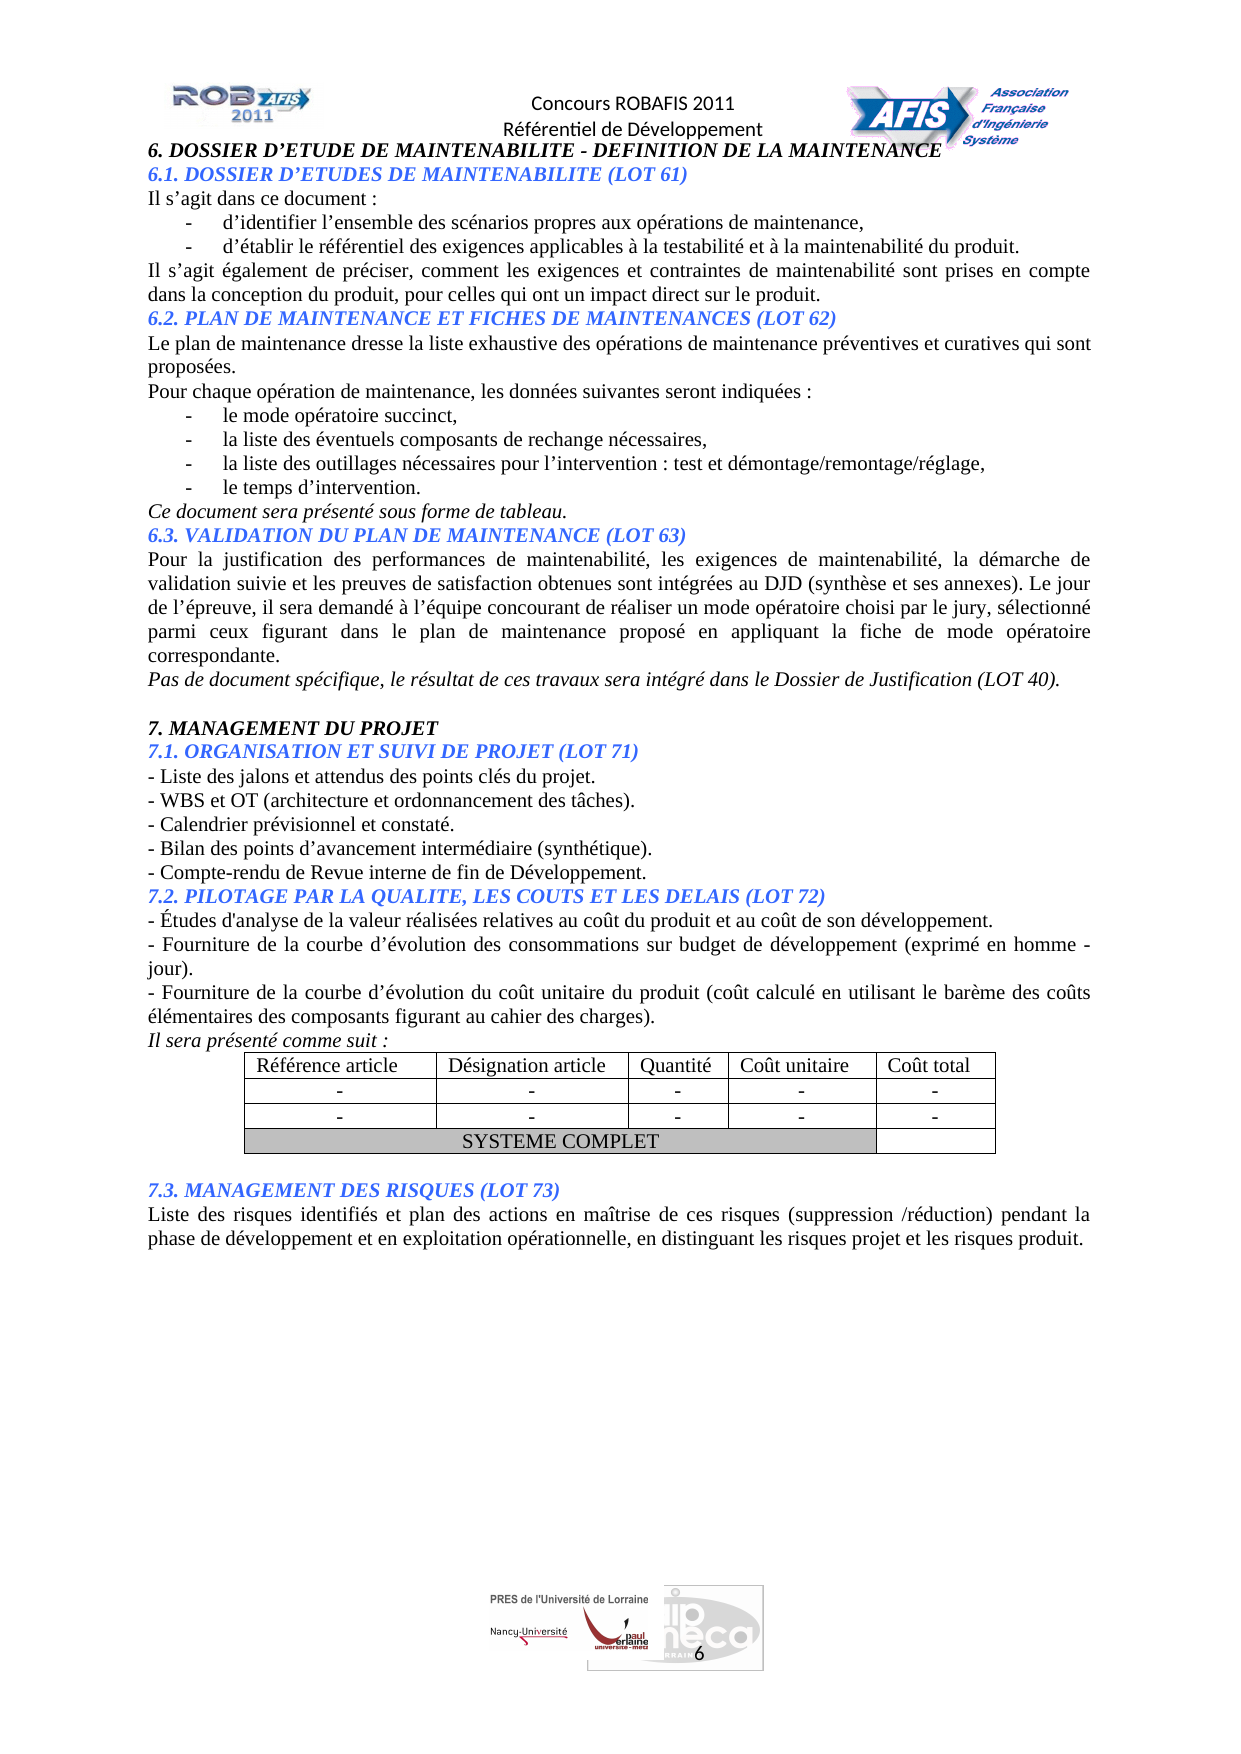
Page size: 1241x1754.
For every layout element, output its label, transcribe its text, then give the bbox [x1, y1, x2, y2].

table_cell - [629, 1079, 728, 1102]
text Liste des risques identifiés et plan des actions en maîtrise de ces risques (suppression /réduction) pendant la phase de développement et en exploitation opérationnelle, en distinguant les risques projet et les risques produit. [148, 1202, 1092, 1250]
text - Calendrier prévisionnel et constaté. [148, 812, 1092, 836]
text - Fourniture de la courbe d’évolution du coût unitaire du produit (coût calculé en utilisant le barème des coûts élémentaires des composants figurant au cahier des charges). [148, 980, 1092, 1028]
table_header Référence article [245, 1053, 436, 1077]
picture [841, 82, 1074, 153]
text 7.2. PILOTAGE PAR LA QUALITE, LES COUTS ET LES DELAIS (LOT 72) [148, 884, 1092, 908]
list le mode opératoire succinct, [185, 403, 1092, 427]
text - Bilan des points d’avancement intermédiaire (synthétique). [148, 836, 1092, 860]
text - Études d'analyse de la valeur réalisées relatives au coût du produit et au coût de son développement. [148, 908, 1092, 932]
table_cell - [877, 1079, 995, 1102]
table_cell - [629, 1104, 728, 1128]
table_cell - [877, 1104, 995, 1128]
list d’établir le référentiel des exigences applicables à la testabilité et à la maintenabilité du produit. [185, 234, 1092, 258]
picture [588, 1586, 763, 1670]
list le temps d’intervention. [185, 475, 1092, 499]
text Il s’agit également de préciser, comment les exigences et contraintes de maintenabilité sont prises en compte dans la conception du produit, pour celles qui ont un impact direct sur le produit. [148, 258, 1092, 306]
text 6.3. VALIDATION DU PLAN DE MAINTENANCE (LOT 63) [148, 523, 1092, 547]
table_cell SYSTEME COMPLET [245, 1129, 876, 1153]
text Pour la justification des performances de maintenabilité, les exigences de maintenabilité, la démarche de validation suivie et les preuves de satisfaction obtenues sont intégrées au DJD (synthèse et ses annexes). Le jour de l’épreuve, il sera demandé à l’équipe concourant de réaliser un mode opératoire choisi par le jury, sélectionné parmi ceux figurant dans le plan de maintenance proposé en appliquant la fiche de mode opératoire correspondante. [148, 547, 1092, 667]
list d’identifier l’ensemble des scénarios propres aux opérations de maintenance, [185, 210, 1092, 234]
table_header Quantité [629, 1053, 728, 1077]
table_cell [877, 1129, 995, 1153]
text Ce document sera présenté sous forme de tableau. [148, 499, 1092, 523]
text Il s’agit dans ce document : [148, 186, 1092, 210]
text 6. DOSSIER D’ETUDE DE MAINTENABILITE - DEFINITION DE LA MAINTENANCE [148, 138, 1092, 162]
table_cell - [245, 1104, 436, 1128]
text 6.1. DOSSIER D’ETUDES DE MAINTENABILITE (LOT 61) [148, 162, 1092, 186]
text Le plan de maintenance dresse la liste exhaustive des opérations de maintenance préventives et curatives qui sont proposées. [148, 330, 1092, 378]
text Pas de document spécifique, le résultat de ces travaux sera intégré dans le Dossier de Justification (LOT 40). [148, 667, 1092, 691]
table_cell - [729, 1104, 876, 1128]
text - Liste des jalons et attendus des points clés du projet. [148, 763, 1092, 788]
text Il sera présenté comme suit : [148, 1028, 1092, 1052]
table_header Coût total [877, 1053, 995, 1077]
text Pour chaque opération de maintenance, les données suivantes seront indiquées : [148, 378, 1092, 403]
table_cell - [437, 1079, 628, 1102]
text - WBS et OT (architecture et ordonnancement des tâches). [148, 788, 1092, 812]
table_cell - [245, 1079, 436, 1102]
table_header Coût unitaire [729, 1053, 876, 1077]
picture [489, 1593, 648, 1651]
table_cell - [437, 1104, 628, 1128]
text 7. MANAGEMENT DU PROJET [148, 715, 1092, 739]
text - Fourniture de la courbe d’évolution des consommations sur budget de développement (exprimé en homme - jour). [148, 932, 1092, 980]
text 6.2. PLAN DE MAINTENANCE ET FICHES DE MAINTENANCES (LOT 62) [148, 306, 1092, 330]
table_cell - [729, 1079, 876, 1102]
text 7.1. ORGANISATION ET SUIVI DE PROJET (LOT 71) [148, 739, 1092, 763]
picture [164, 82, 324, 129]
list la liste des éventuels composants de rechange nécessaires, [185, 427, 1092, 451]
text 7.3. MANAGEMENT DES RISQUES (LOT 73) [148, 1178, 1092, 1202]
table_header Désignation article [437, 1053, 628, 1077]
list la liste des outillages nécessaires pour l’intervention : test et démontage/remontage/réglage, [185, 451, 1092, 475]
text - Compte-rendu de Revue interne de fin de Développement. [148, 860, 1092, 884]
